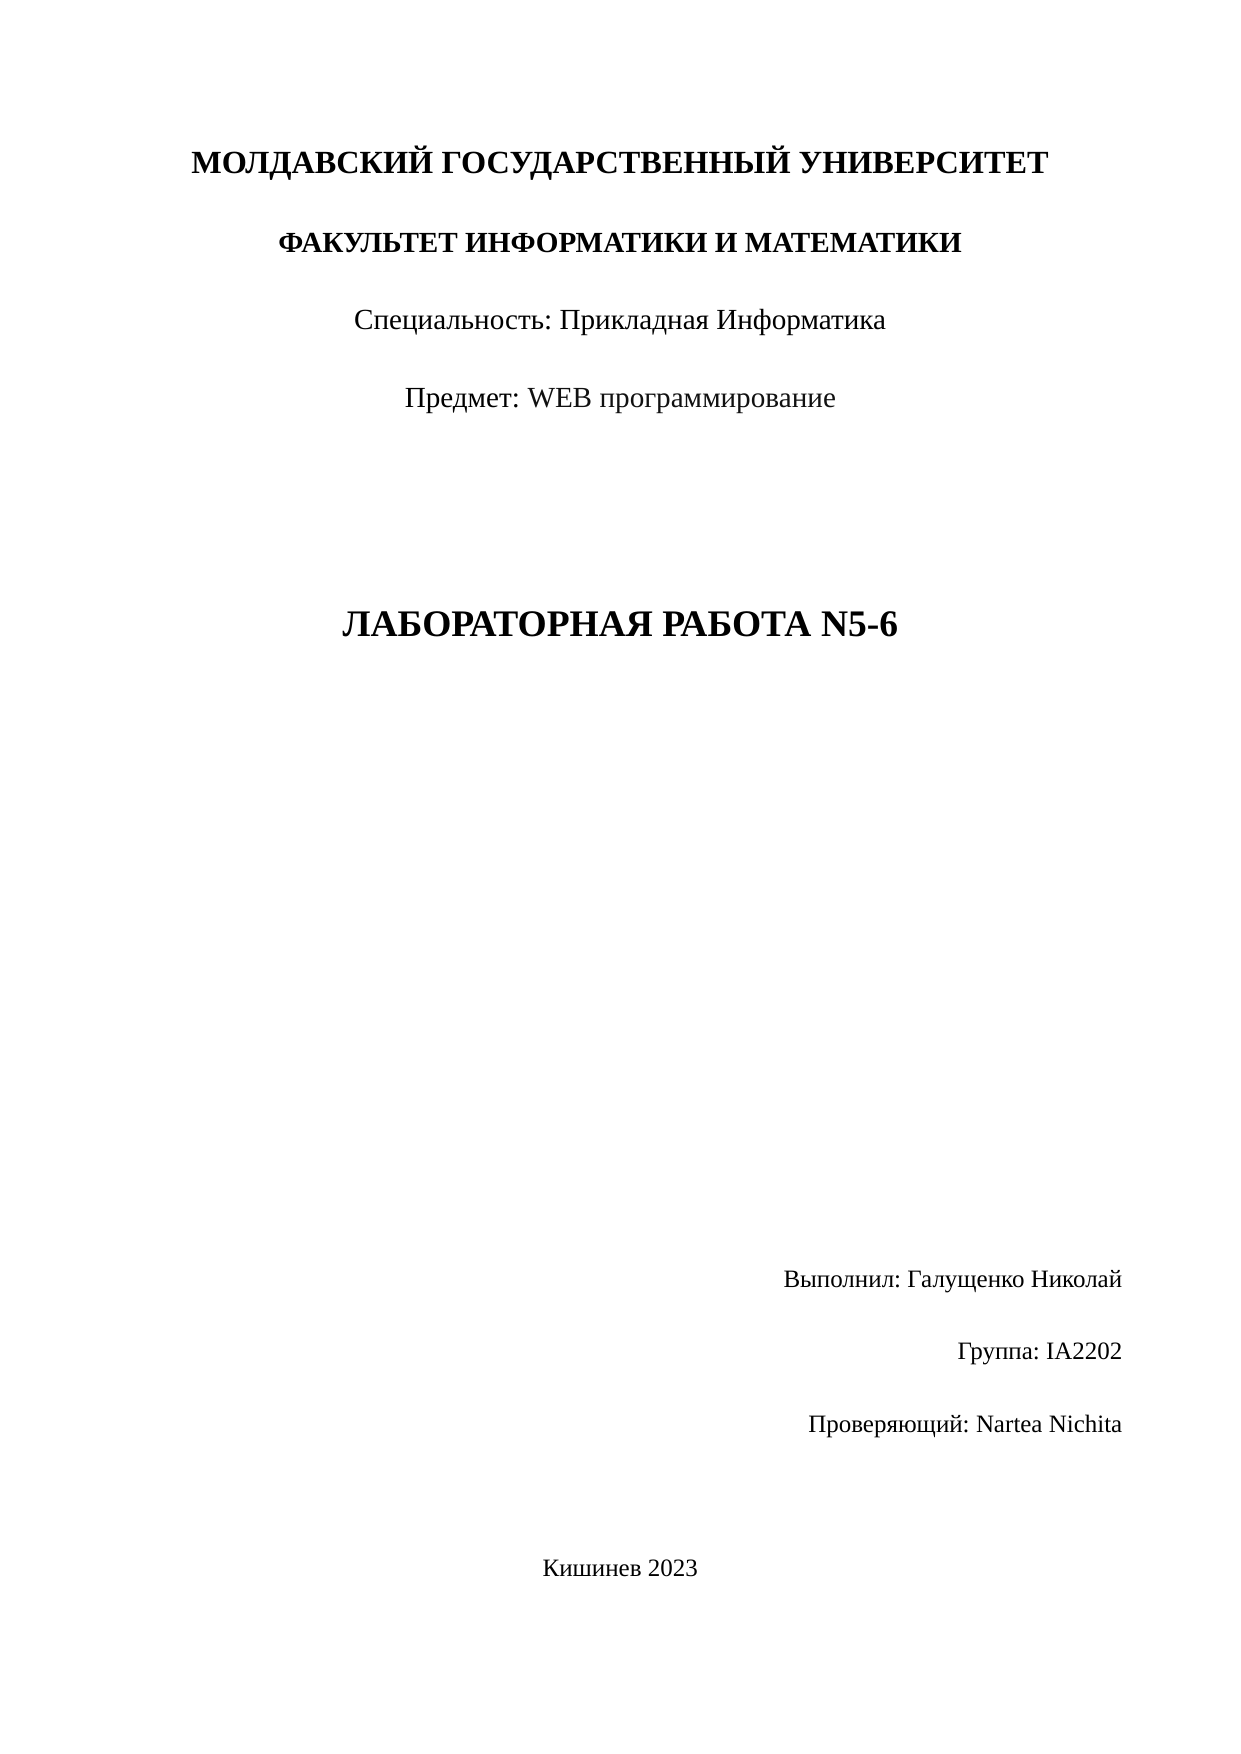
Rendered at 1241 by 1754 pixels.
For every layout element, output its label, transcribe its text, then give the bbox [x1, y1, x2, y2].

text Группа: IA2202 [118, 1336, 1122, 1365]
text МОЛДАВСКИЙ ГОСУДАРСТВЕННЫЙ УНИВЕРСИТЕТ [118, 143, 1122, 180]
text Выполнил: Галущенко Николай [118, 1264, 1122, 1292]
text ЛАБОРАТОРНАЯ РАБОТА N5-6 [118, 601, 1122, 644]
text Специальность: Прикладная Информатика [118, 302, 1122, 336]
text Проверяющий: Nartea Nichita [118, 1409, 1122, 1438]
text ФАКУЛЬТЕТ ИНФОРМАТИКИ И МАТЕМАТИКИ [118, 225, 1122, 258]
text Предмет: WEB программирование [118, 380, 1122, 414]
text Кишинев 2023 [118, 1553, 1122, 1582]
